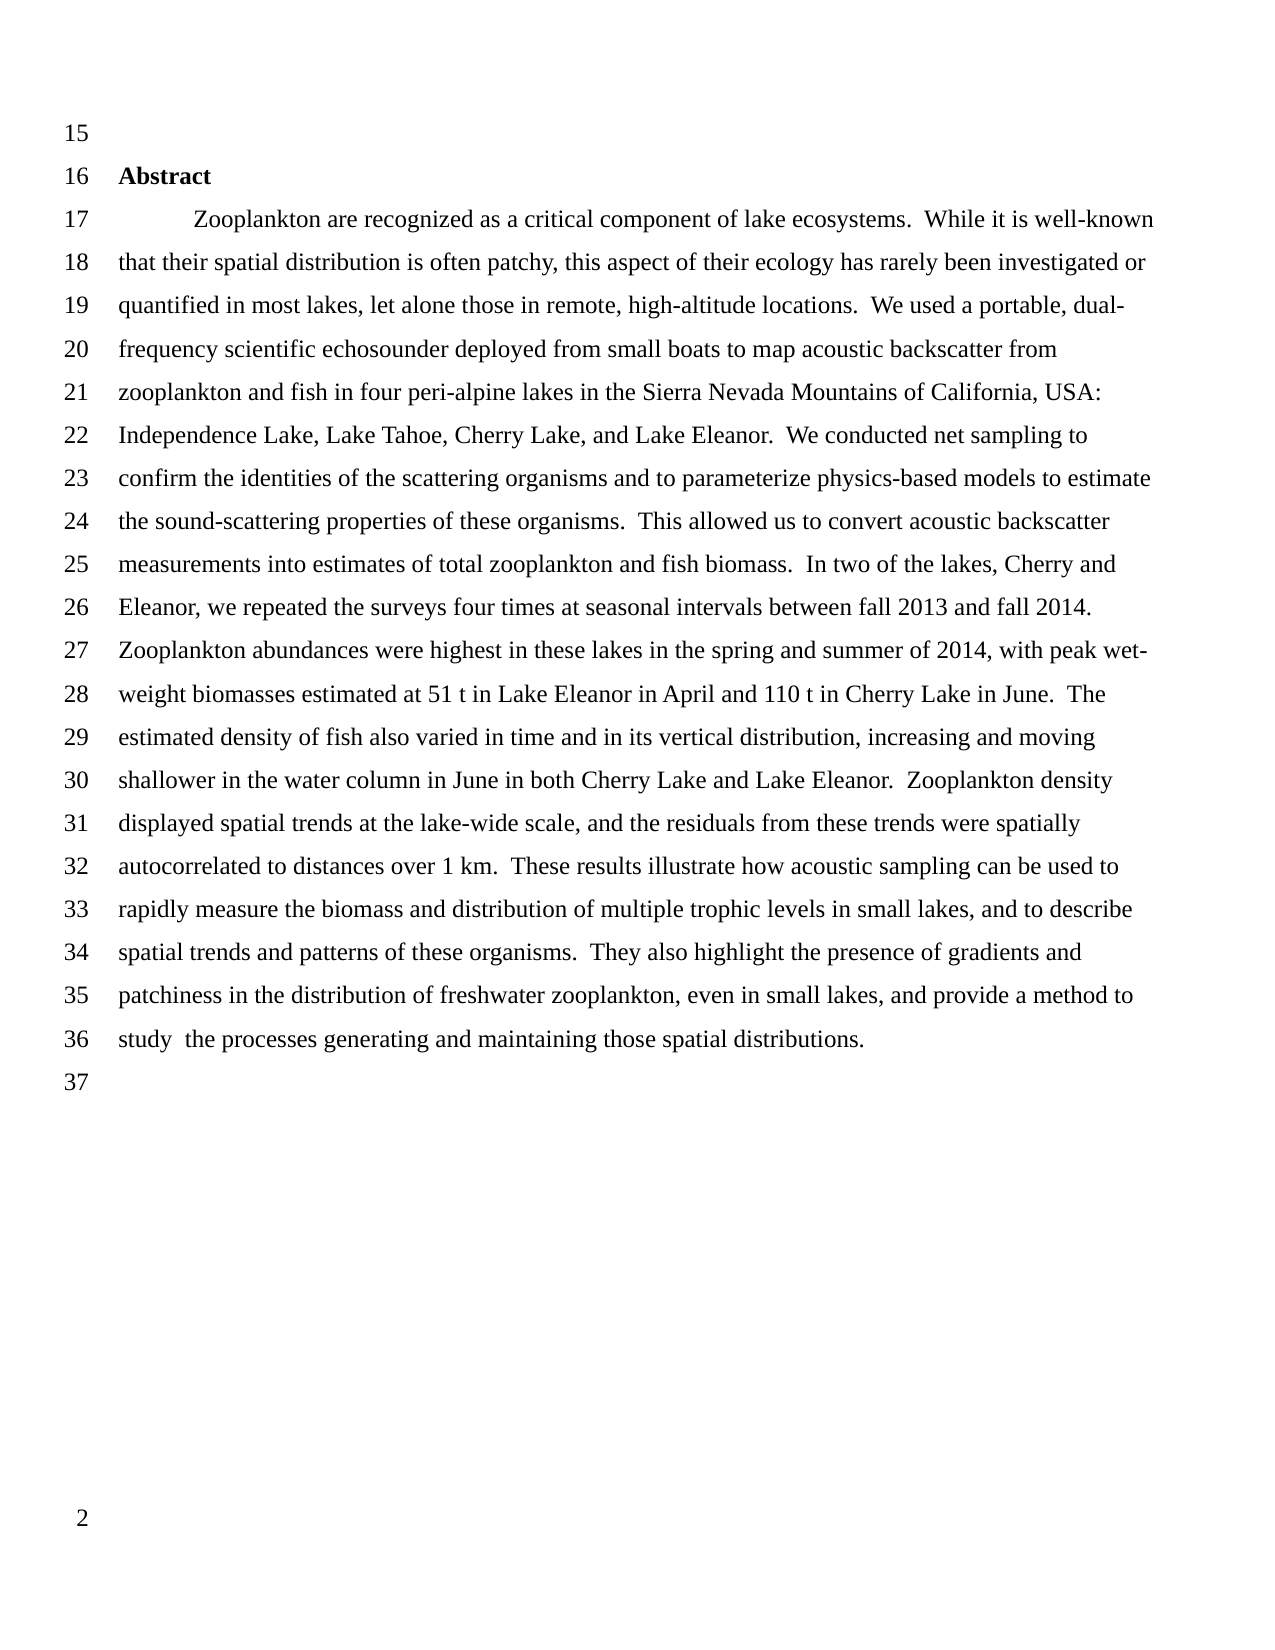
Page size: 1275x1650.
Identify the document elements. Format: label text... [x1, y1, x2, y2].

text Zooplankton are recognized as a critical component of lake ecosystems. While it is well-known that their spatial distribution is often patchy, this aspect of their ecology has rarely been investigated or quantified in most lakes, let alone those in remote, high-altitude locations. We used a portable, dual-frequency scientific echosounder deployed from small boats to map acoustic backscatter from zooplankton and fish in four peri-alpine lakes in the Sierra Nevada Mountains of California, USA: Independence Lake, Lake Tahoe, Cherry Lake, and Lake Eleanor. We conducted net sampling to confirm the identities of the scattering organisms and to parameterize physics-based models to estimate the sound-scattering properties of these organisms. This allowed us to convert acoustic backscatter measurements into estimates of total zooplankton and fish biomass. In two of the lakes, Cherry and Eleanor, we repeated the surveys four times at seasonal intervals between fall 2013 and fall 2014. Zooplankton abundances were highest in these lakes in the spring and summer of 2014, with peak wet-weight biomasses estimated at 51 t in Lake Eleanor in April and 110 t in Cherry Lake in June. The estimated density of fish also varied in time and in its vertical distribution, increasing and moving shallower in the water column in June in both Cherry Lake and Lake Eleanor. Zooplankton density displayed spatial trends at the lake-wide scale, and the residuals from these trends were spatially autocorrelated to distances over 1 km. These results illustrate how acoustic sampling can be used to rapidly measure the biomass and distribution of multiple trophic levels in small lakes, and to describe spatial trends and patterns of these organisms. They also highlight the presence of gradients and patchiness in the distribution of freshwater zooplankton, even in small lakes, and provide a method to study the processes generating and maintaining those spatial distributions. [118, 204, 1157, 1052]
text Abstract [118, 161, 1157, 190]
